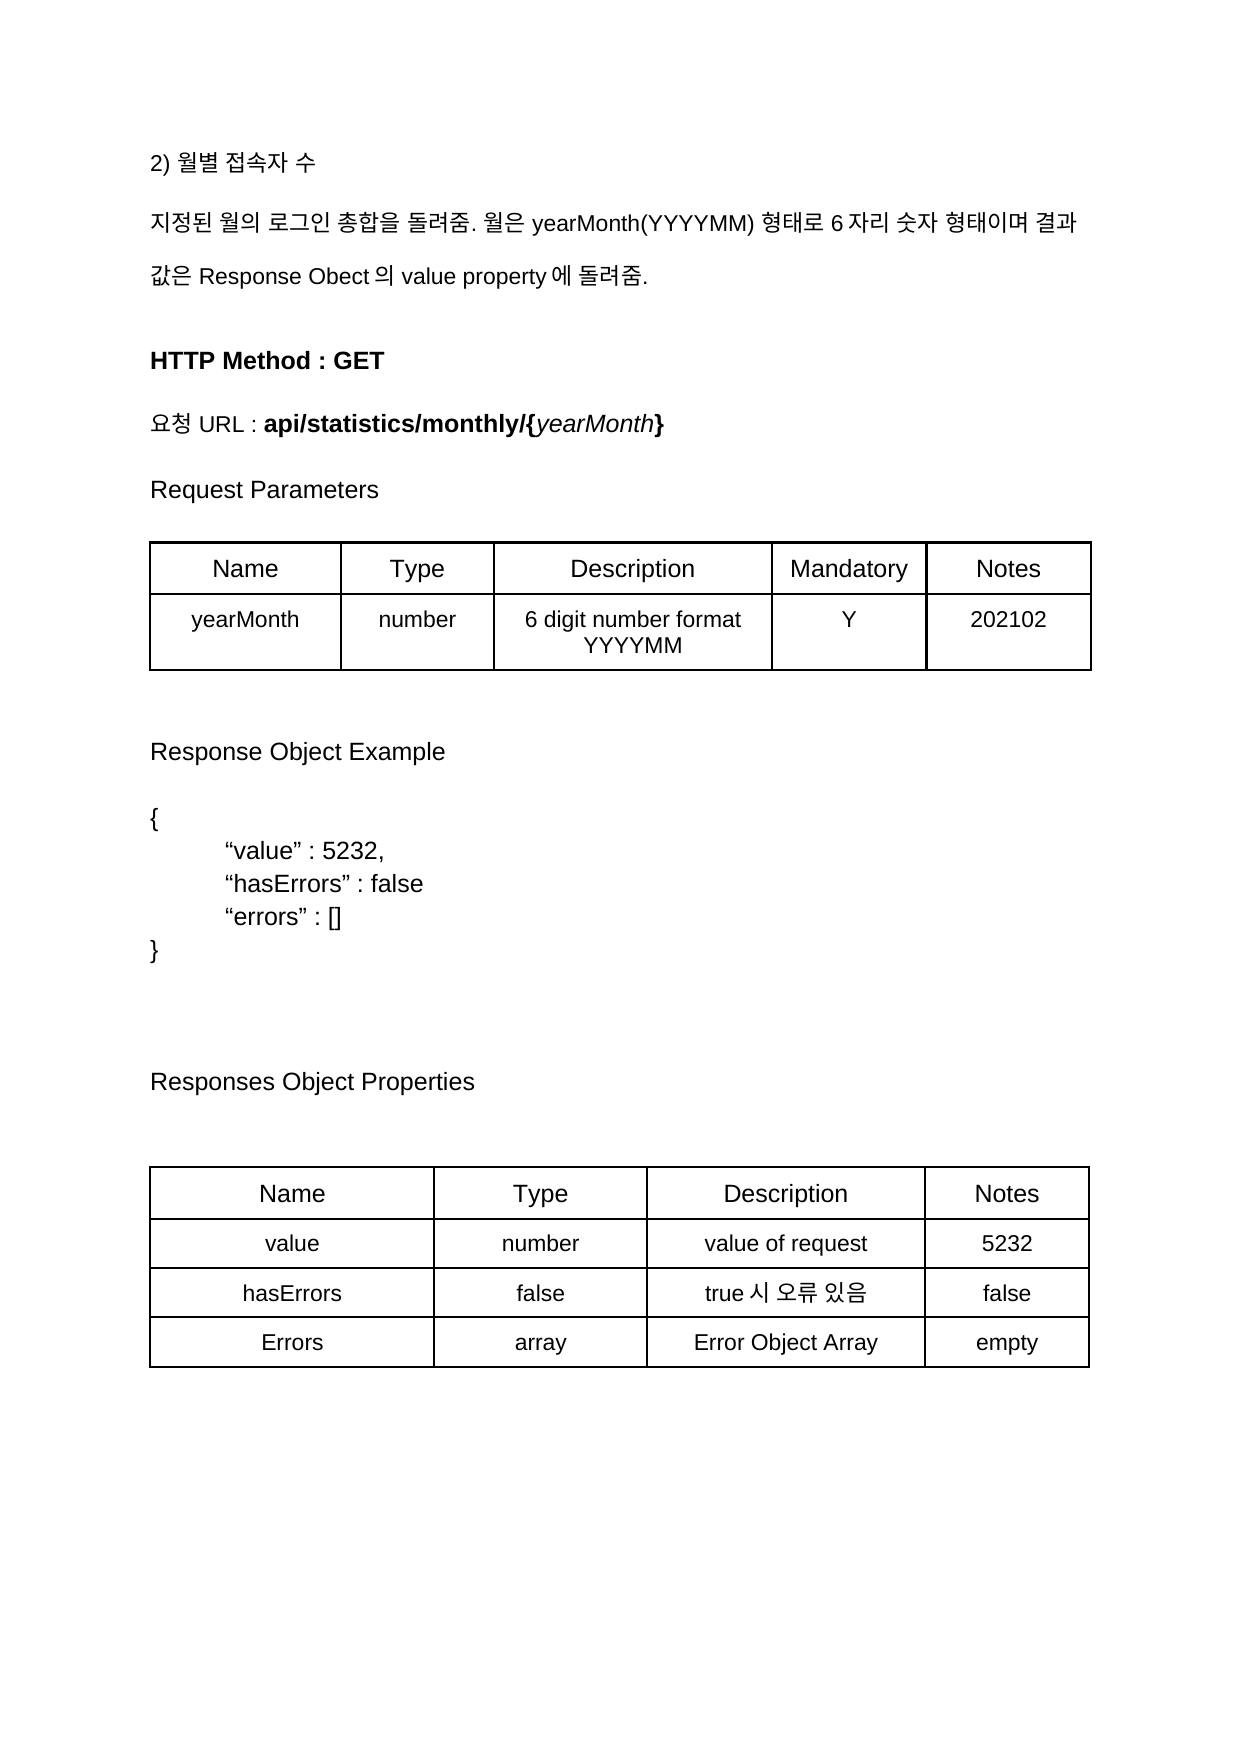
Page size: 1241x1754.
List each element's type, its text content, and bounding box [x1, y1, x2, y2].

table_cell yearMonth [151, 595, 340, 669]
text } [150, 935, 1090, 964]
text “hasErrors” : false [150, 869, 1090, 898]
table_header Description [648, 1168, 924, 1218]
table_cell 202102 [928, 595, 1090, 669]
table_header Name [151, 1168, 433, 1218]
table_cell value [151, 1220, 433, 1267]
table_cell 5232 [926, 1220, 1088, 1267]
table_cell number [435, 1220, 646, 1267]
table_cell 6 digit number format YYYYMM [495, 595, 771, 669]
text Responses Object Properties [150, 1067, 1090, 1096]
text 요청 URL : api/statistics/monthly/{yearMonth} [150, 409, 1090, 438]
text 지정된 월의 로그인 총합을 돌려줌. 월은 yearMonth(YYYYMM) 형태로 6자리 숫자 형태이며 결과 값은 Response Obect의 value property에 돌려줌. [150, 210, 1090, 289]
text { [150, 803, 1090, 832]
table_cell true시 오류 있음 [648, 1269, 924, 1316]
text HTTP Method : GET [150, 346, 1090, 375]
table_cell Y [773, 595, 925, 669]
table_cell empty [926, 1318, 1088, 1366]
table_header Type [435, 1168, 646, 1218]
text 2) 월별 접속자 수 [150, 150, 1090, 176]
table_header Notes [928, 544, 1090, 593]
table_cell number [342, 595, 493, 669]
table_header Name [151, 544, 340, 593]
table_cell Errors [151, 1318, 433, 1366]
table_cell value of request [648, 1220, 924, 1267]
table_header Notes [926, 1168, 1088, 1218]
table_header Mandatory [773, 544, 925, 593]
text Response Object Example [150, 737, 1090, 766]
table_cell array [435, 1318, 646, 1366]
text “errors” : [] [150, 902, 1090, 931]
table_cell false [435, 1269, 646, 1316]
table_cell false [926, 1269, 1088, 1316]
table_header Type [342, 544, 493, 593]
text Request Parameters [150, 475, 1090, 504]
table_header Description [495, 544, 771, 593]
table_cell hasErrors [151, 1269, 433, 1316]
table_cell Error Object Array [648, 1318, 924, 1366]
text “value” : 5232, [150, 836, 1090, 864]
